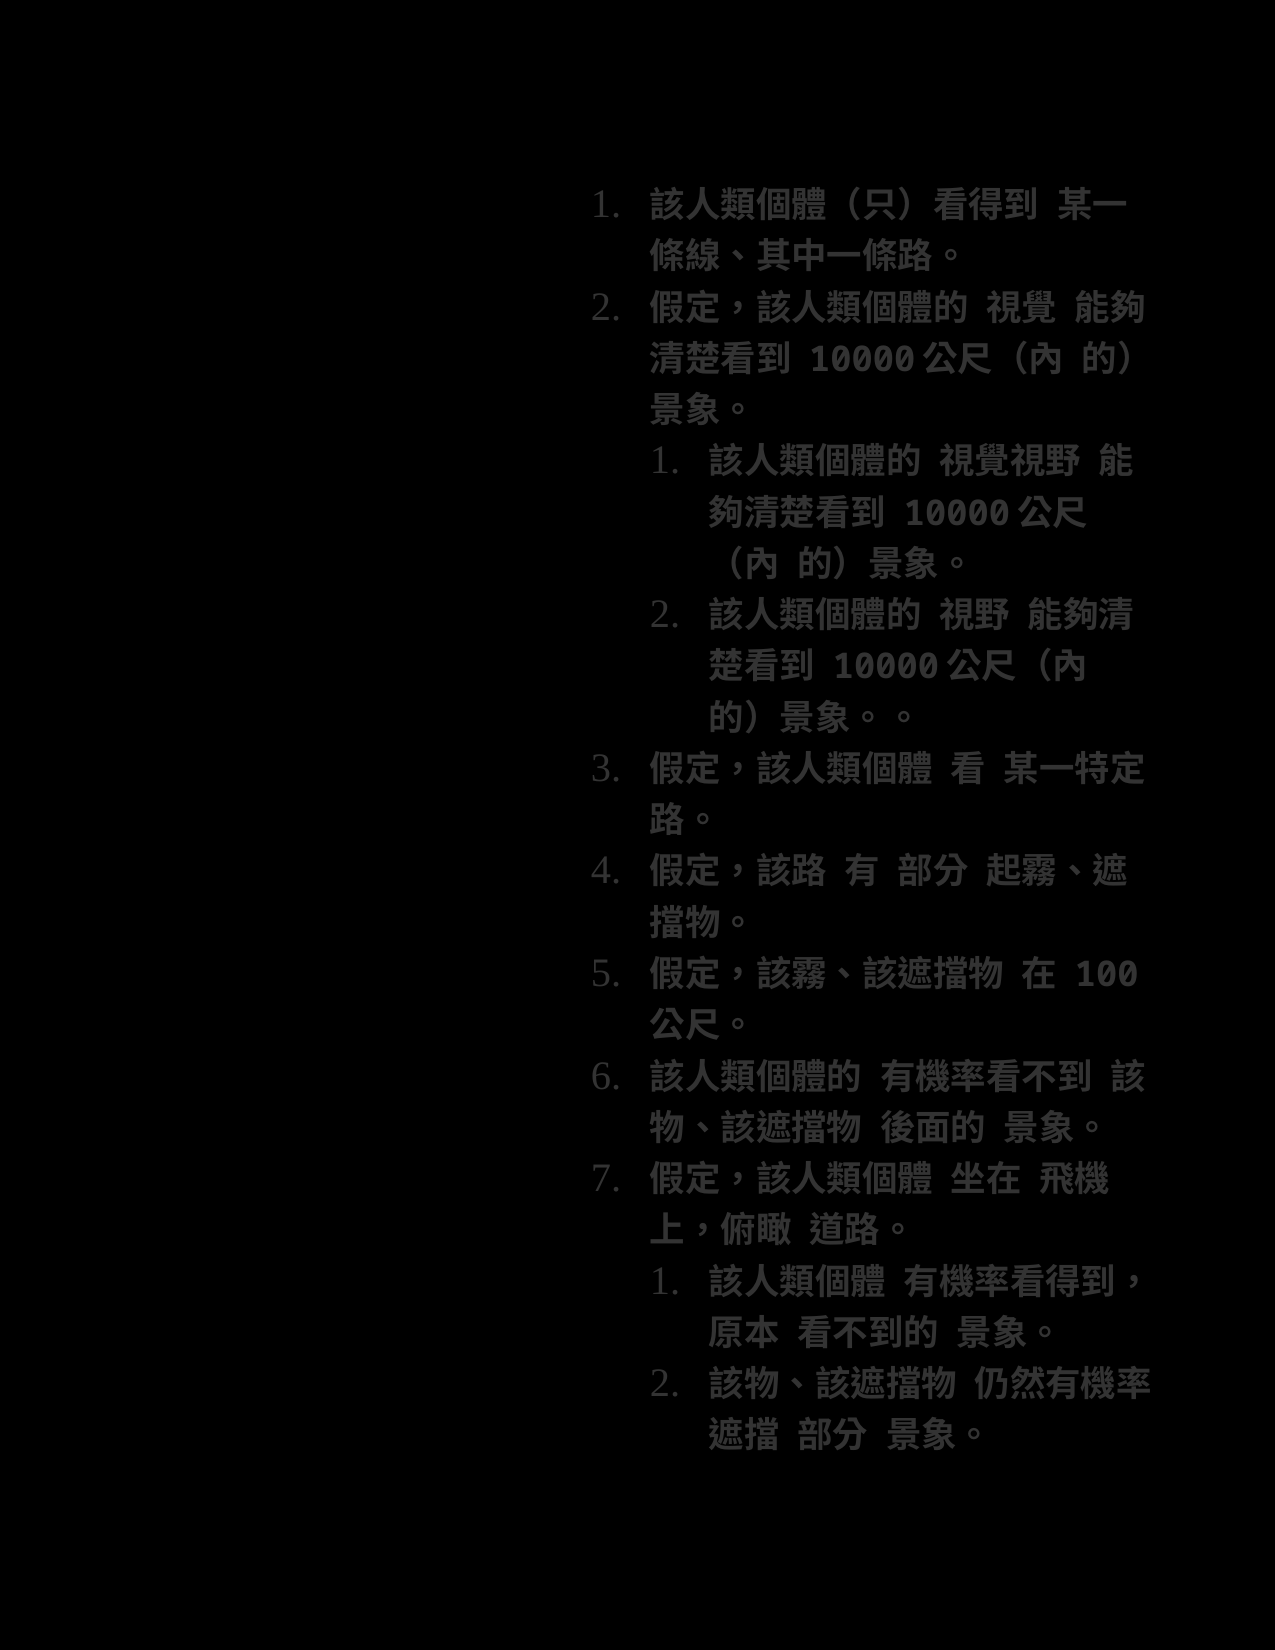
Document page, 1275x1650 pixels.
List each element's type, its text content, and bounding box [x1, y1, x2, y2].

list 該物、該遮擋物 仍然有機率 遮擋 部分 景象。 [649, 1356, 1157, 1458]
list 假定，該人類個體 坐在 飛機 上，俯瞰 道路。 [591, 1151, 1157, 1253]
list 該人類個體的 有機率看不到 該物、該遮擋物 後面的 景象。 [591, 1048, 1157, 1151]
list 假定，該霧、該遮擋物 在 100公尺。 [591, 945, 1157, 1048]
list 假定，該人類個體的 視覺 能夠清楚看到 10000公尺（內 的）景象。 [591, 279, 1157, 433]
list 該人類個體的 視野 能夠清楚看到 10000公尺（內 的）景象。。 [649, 587, 1157, 740]
list 該人類個體（只）看得到 某一條線、其中一條路。 [591, 176, 1157, 279]
list 假定，該路 有 部分 起霧、遮擋物。 [591, 843, 1157, 945]
list 假定，該人類個體 看 某一特定路。 [591, 740, 1157, 843]
list 該人類個體 有機率看得到，原本 看不到的 景象。 [649, 1253, 1157, 1356]
list 該人類個體的 視覺視野 能夠清楚看到 10000公尺（內 的）景象。 [649, 433, 1157, 587]
